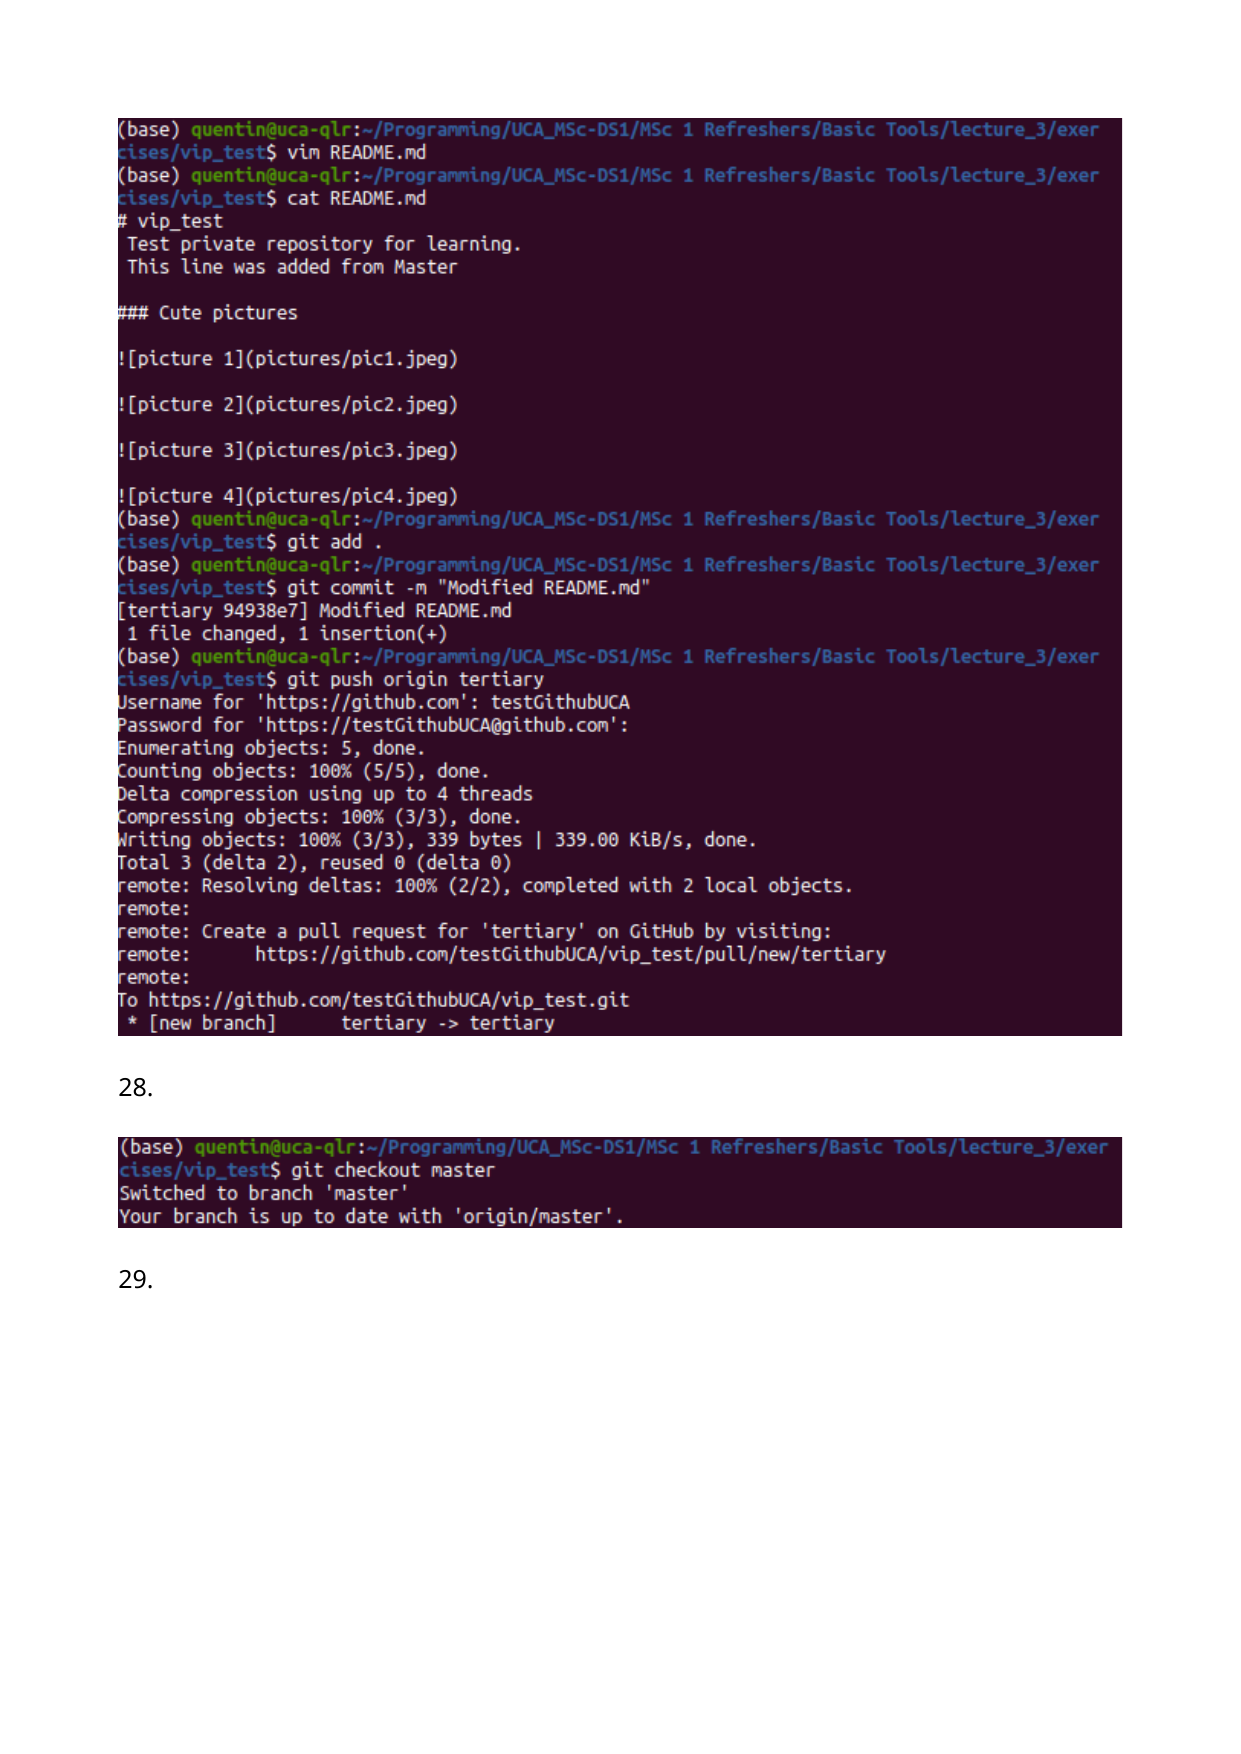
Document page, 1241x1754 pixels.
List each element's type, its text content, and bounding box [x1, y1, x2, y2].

text 29. [118, 1262, 1122, 1296]
picture [118, 1137, 1123, 1228]
text 28. [118, 1069, 1122, 1103]
picture [118, 118, 1123, 1036]
